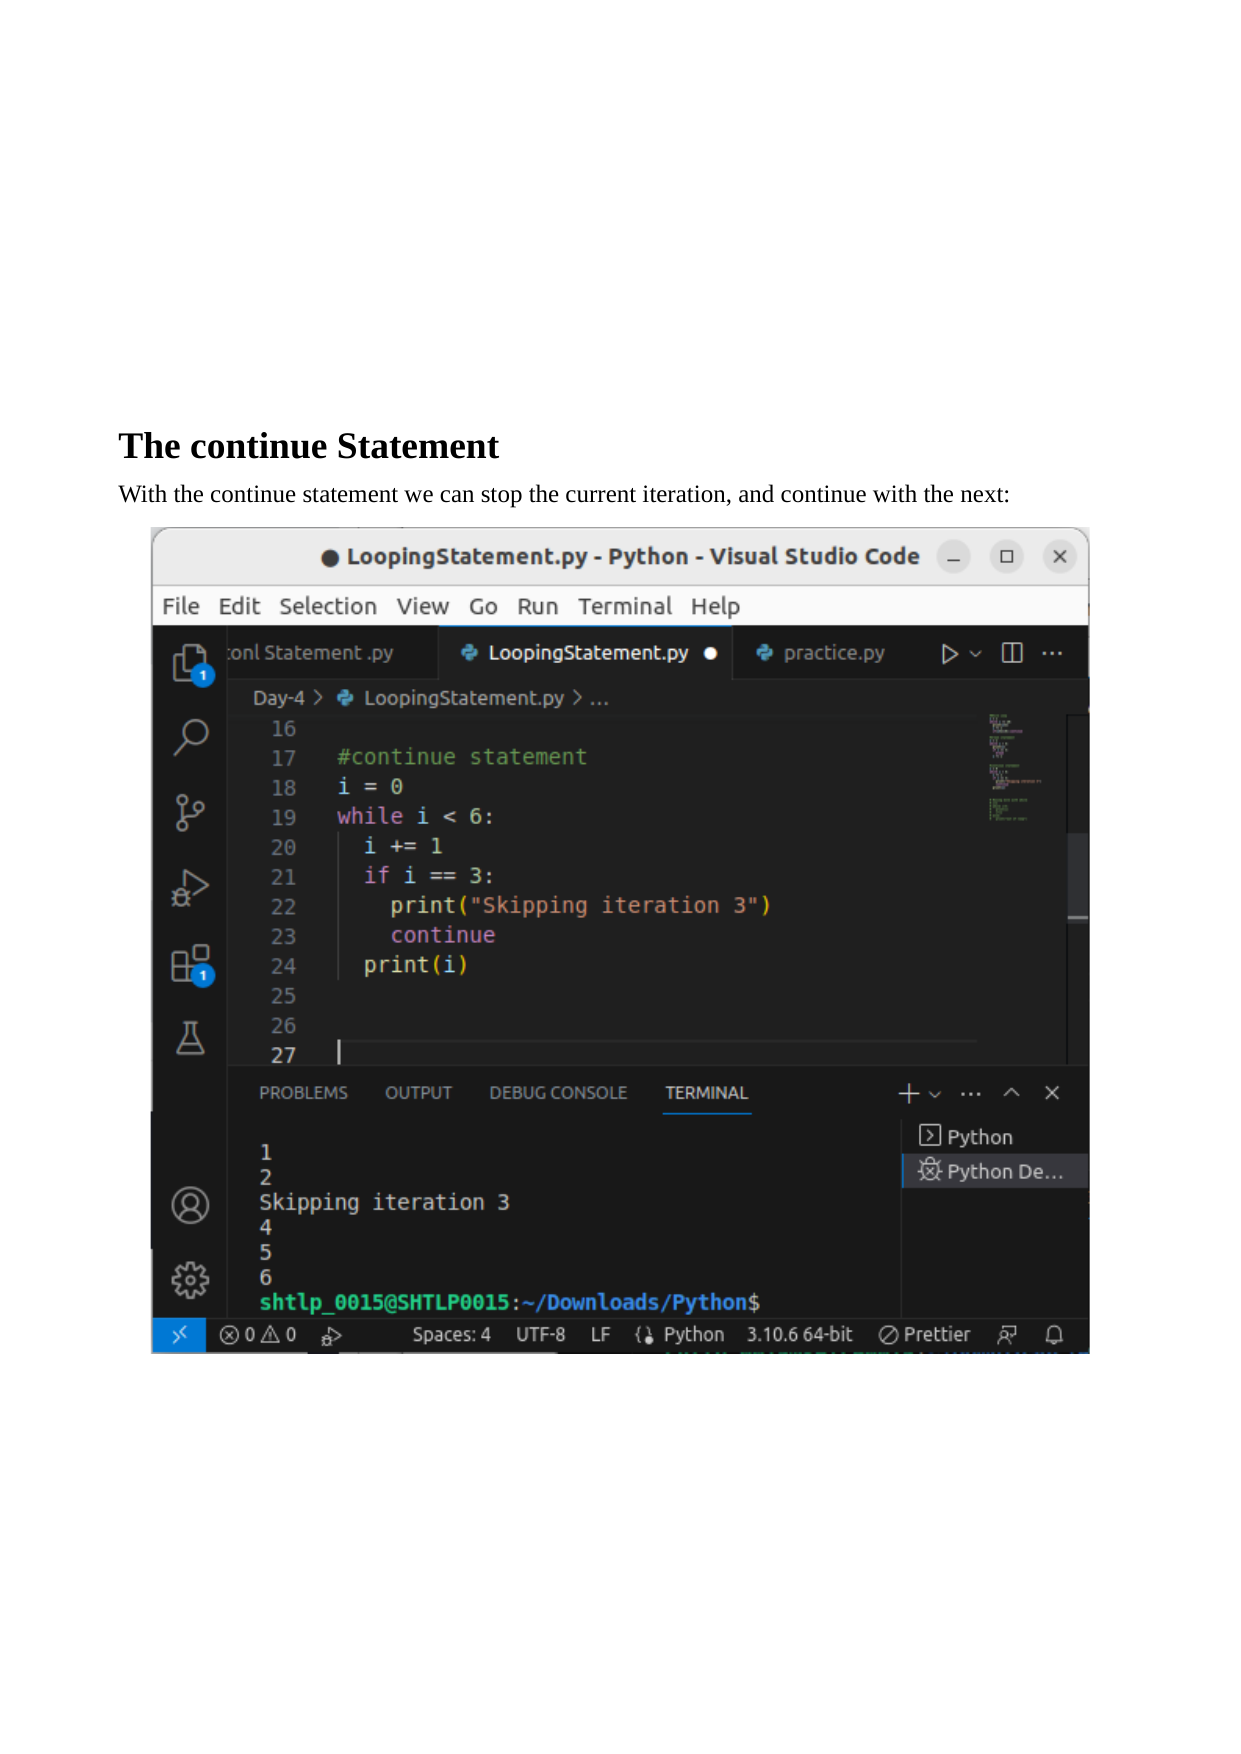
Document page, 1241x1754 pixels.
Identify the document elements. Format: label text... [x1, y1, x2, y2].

picture [150, 527, 1090, 1354]
text With the continue statement we can stop the current iteration, and continue with the next: [118, 479, 1122, 508]
subtitle The continue Statement [118, 424, 1122, 467]
